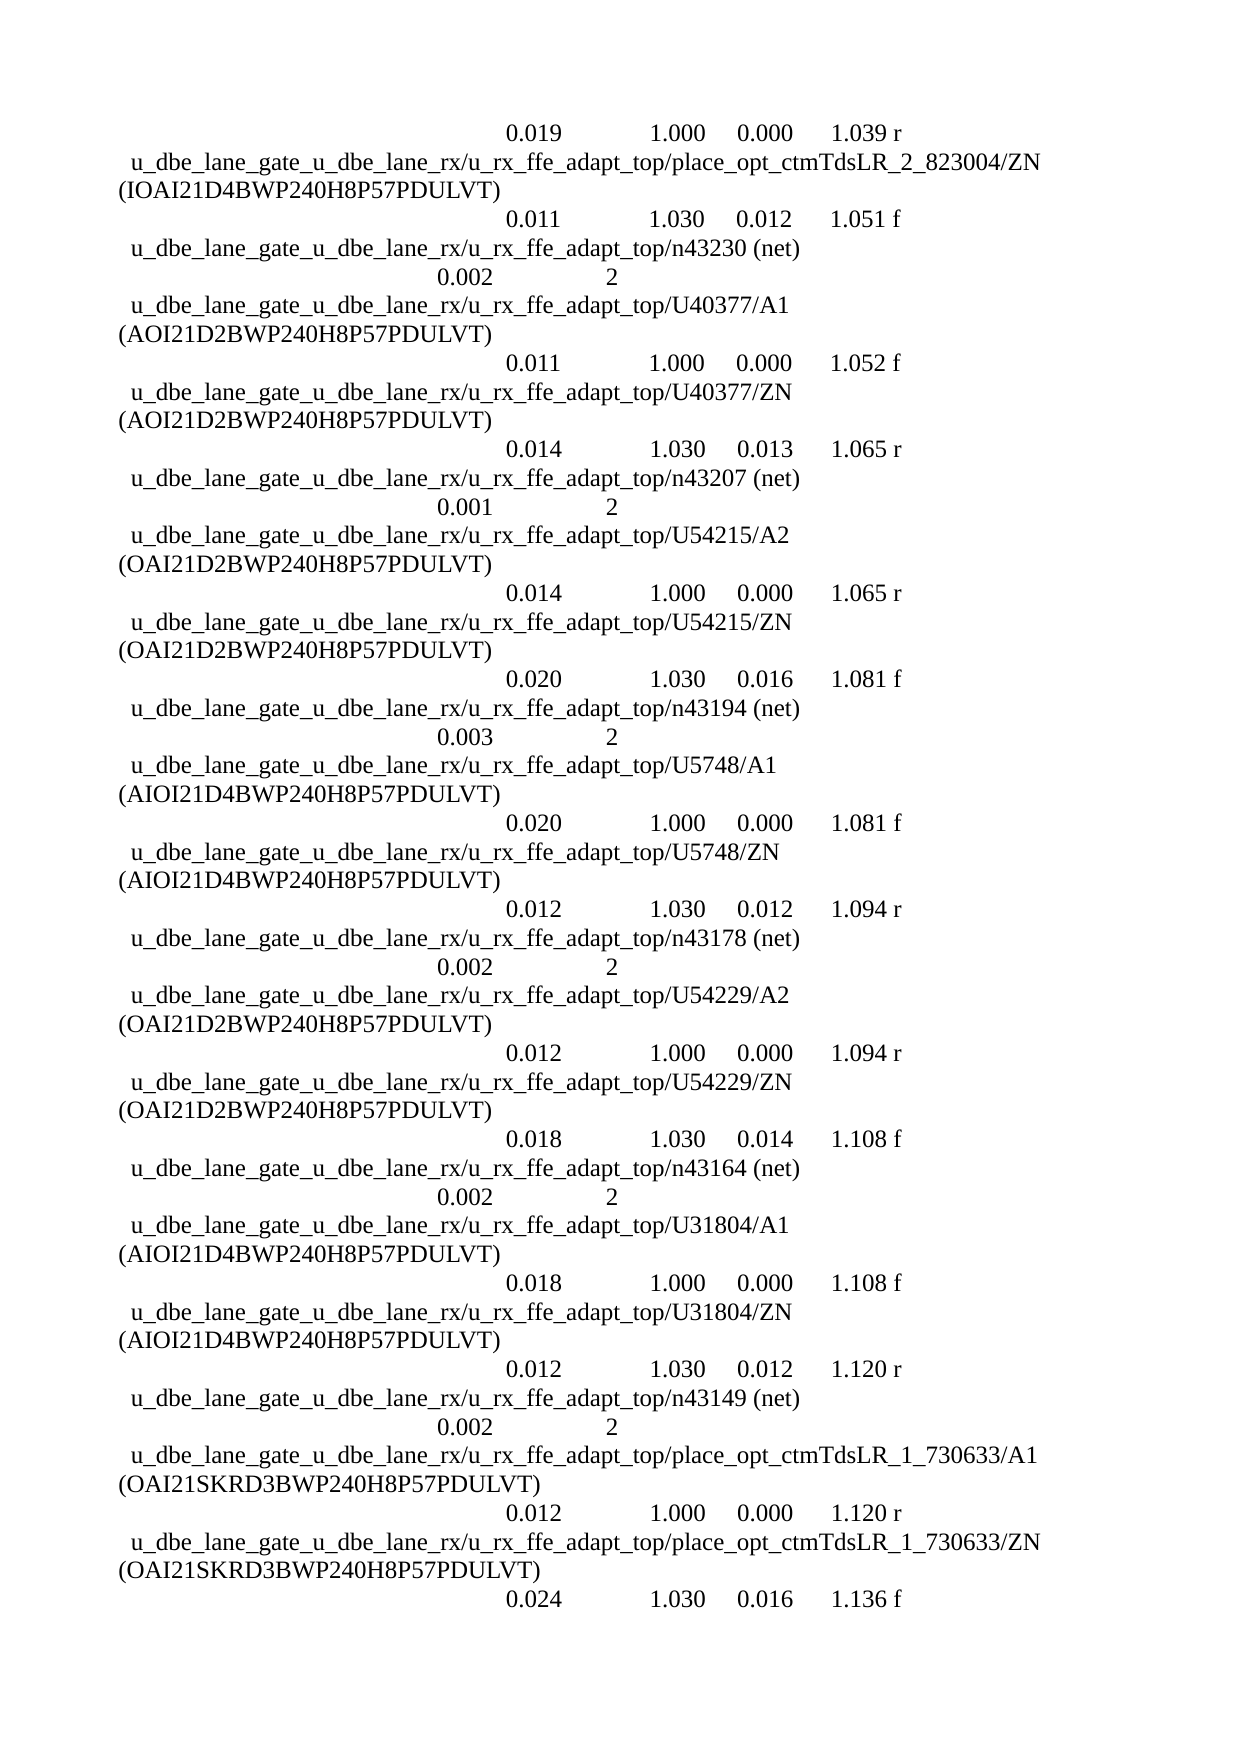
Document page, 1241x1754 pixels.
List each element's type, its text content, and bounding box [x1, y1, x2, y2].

text u_dbe_lane_gate_u_dbe_lane_rx/u_rx_ffe_adapt_top/U31804/A1 (AIOI21D4BWP240H8P57PDULVT) [118, 1211, 1122, 1268]
text u_dbe_lane_gate_u_dbe_lane_rx/u_rx_ffe_adapt_top/U54215/A2 (OAI21D2BWP240H8P57PDULVT) [118, 521, 1122, 578]
text u_dbe_lane_gate_u_dbe_lane_rx/u_rx_ffe_adapt_top/U40377/ZN (AOI21D2BWP240H8P57PDULVT) [118, 377, 1122, 434]
text u_dbe_lane_gate_u_dbe_lane_rx/u_rx_ffe_adapt_top/place_opt_ctmTdsLR_1_730633/ZN (OAI21SKRD3BWP240H8P57PDULVT) [118, 1527, 1122, 1584]
text u_dbe_lane_gate_u_dbe_lane_rx/u_rx_ffe_adapt_top/U54229/A2 (OAI21D2BWP240H8P57PDULVT) [118, 981, 1122, 1038]
text 0.012 1.030 0.012 1.094 r [118, 894, 1122, 923]
text 0.018 1.000 0.000 1.108 f [118, 1268, 1122, 1297]
text u_dbe_lane_gate_u_dbe_lane_rx/u_rx_ffe_adapt_top/U54215/ZN (OAI21D2BWP240H8P57PDULVT) [118, 607, 1122, 664]
text 0.011 1.030 0.012 1.051 f [118, 204, 1122, 233]
text u_dbe_lane_gate_u_dbe_lane_rx/u_rx_ffe_adapt_top/n43230 (net) [118, 233, 1122, 262]
text 0.014 1.000 0.000 1.065 r [118, 578, 1122, 607]
text u_dbe_lane_gate_u_dbe_lane_rx/u_rx_ffe_adapt_top/U5748/ZN (AIOI21D4BWP240H8P57PDULVT) [118, 837, 1122, 894]
text 0.002 2 [118, 1182, 1122, 1211]
text 0.011 1.000 0.000 1.052 f [118, 348, 1122, 377]
text u_dbe_lane_gate_u_dbe_lane_rx/u_rx_ffe_adapt_top/U31804/ZN (AIOI21D4BWP240H8P57PDULVT) [118, 1297, 1122, 1354]
text u_dbe_lane_gate_u_dbe_lane_rx/u_rx_ffe_adapt_top/n43149 (net) [118, 1383, 1122, 1412]
text 0.019 1.000 0.000 1.039 r [118, 118, 1122, 147]
text 0.003 2 [118, 722, 1122, 751]
text u_dbe_lane_gate_u_dbe_lane_rx/u_rx_ffe_adapt_top/place_opt_ctmTdsLR_1_730633/A1 (OAI21SKRD3BWP240H8P57PDULVT) [118, 1441, 1122, 1498]
text 0.012 1.000 0.000 1.094 r [118, 1038, 1122, 1067]
text 0.012 1.000 0.000 1.120 r [118, 1498, 1122, 1527]
text u_dbe_lane_gate_u_dbe_lane_rx/u_rx_ffe_adapt_top/U5748/A1 (AIOI21D4BWP240H8P57PDULVT) [118, 751, 1122, 808]
text 0.018 1.030 0.014 1.108 f [118, 1124, 1122, 1153]
text u_dbe_lane_gate_u_dbe_lane_rx/u_rx_ffe_adapt_top/U54229/ZN (OAI21D2BWP240H8P57PDULVT) [118, 1067, 1122, 1124]
text 0.024 1.030 0.016 1.136 f [118, 1584, 1122, 1613]
text u_dbe_lane_gate_u_dbe_lane_rx/u_rx_ffe_adapt_top/n43207 (net) [118, 463, 1122, 492]
text u_dbe_lane_gate_u_dbe_lane_rx/u_rx_ffe_adapt_top/n43194 (net) [118, 693, 1122, 722]
text 0.014 1.030 0.013 1.065 r [118, 434, 1122, 463]
text u_dbe_lane_gate_u_dbe_lane_rx/u_rx_ffe_adapt_top/place_opt_ctmTdsLR_2_823004/ZN (IOAI21D4BWP240H8P57PDULVT) [118, 147, 1122, 204]
text 0.002 2 [118, 262, 1122, 291]
text u_dbe_lane_gate_u_dbe_lane_rx/u_rx_ffe_adapt_top/n43178 (net) [118, 923, 1122, 952]
text u_dbe_lane_gate_u_dbe_lane_rx/u_rx_ffe_adapt_top/U40377/A1 (AOI21D2BWP240H8P57PDULVT) [118, 291, 1122, 348]
text 0.020 1.000 0.000 1.081 f [118, 808, 1122, 837]
text u_dbe_lane_gate_u_dbe_lane_rx/u_rx_ffe_adapt_top/n43164 (net) [118, 1153, 1122, 1182]
text 0.002 2 [118, 1412, 1122, 1441]
text 0.002 2 [118, 952, 1122, 981]
text 0.001 2 [118, 492, 1122, 521]
text 0.020 1.030 0.016 1.081 f [118, 664, 1122, 693]
text 0.012 1.030 0.012 1.120 r [118, 1354, 1122, 1383]
